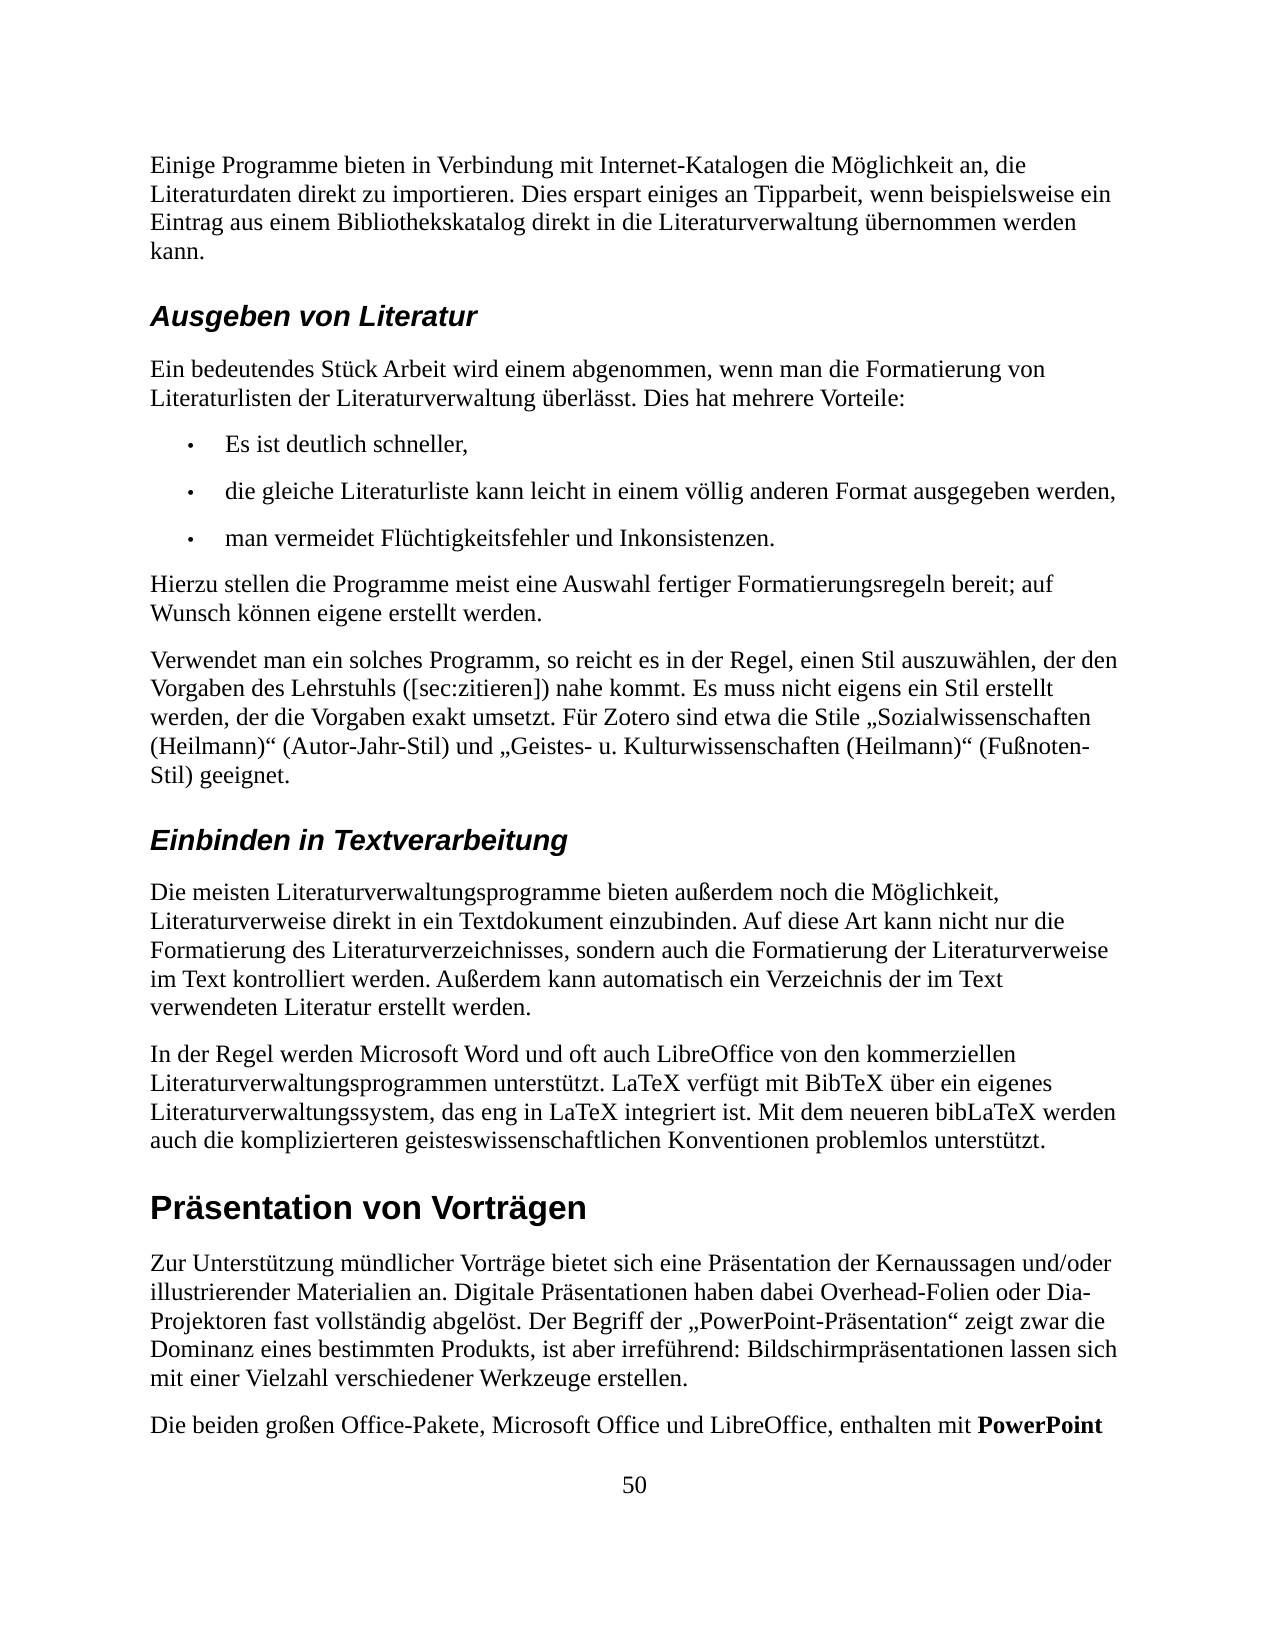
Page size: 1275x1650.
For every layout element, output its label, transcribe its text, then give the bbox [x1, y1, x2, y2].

text In der Regel werden Microsoft Word und oft auch LibreOffice von den kommerziellen Literaturverwaltungsprogrammen unterstützt. LaTeX verfügt mit BibTeX über ein eigenes Literaturverwaltungssystem, das eng in LaTeX integriert ist. Mit dem neueren bibLaTeX werden auch die komplizierteren geisteswissenschaftlichen Konventionen problemlos unterstützt. [150, 1039, 1125, 1154]
text Einige Programme bieten in Verbindung mit Internet-Katalogen die Möglichkeit an, die Literaturdaten direkt zu importieren. Dies erspart einiges an Tipparbeit, wenn beispielsweise ein Eintrag aus einem Bibliothekskatalog direkt in die Literaturverwaltung übernommen werden kann. [150, 150, 1125, 265]
list Es ist deutlich schneller, [187, 429, 1125, 458]
text Die beiden großen Office-Pakete, Microsoft Office und LibreOffice, enthalten mit PowerPoint [150, 1410, 1125, 1439]
text Ein bedeutendes Stück Arbeit wird einem abgenommen, wenn man die Formatierung von Literaturlisten der Literaturverwaltung überlässt. Dies hat mehrere Vorteile: [150, 354, 1125, 411]
text Zur Unterstützung mündlicher Vorträge bietet sich eine Präsentation der Kernaussagen und/​oder illustrierender Materialien an. Digitale Präsentationen haben dabei Overhead-Folien oder Dia-Projektoren fast vollständig abgelöst. Der Begriff der „PowerPoint-Präsentation“ zeigt zwar die Dominanz eines bestimmten Produkts, ist aber irreführend: Bildschirmpräsentationen lassen sich mit einer Vielzahl verschiedener Werkzeuge erstellen. [150, 1248, 1125, 1392]
subtitle Präsentation von Vorträgen [150, 1188, 1125, 1227]
list man vermeidet Flüchtigkeitsfehler und Inkonsistenzen. [187, 523, 1125, 551]
text Die meisten Literaturverwaltungsprogramme bieten außerdem noch die Möglichkeit, Literaturverweise direkt in ein Textdokument einzubinden. Auf diese Art kann nicht nur die Formatierung des Literaturverzeichnisses, sondern auch die Formatierung der Literaturverweise im Text kontrolliert werden. Außerdem kann automatisch ein Verzeichnis der im Text verwendeten Literatur erstellt werden. [150, 877, 1125, 1021]
subtitle Einbinden in Textverarbeitung [150, 822, 1125, 856]
subtitle Ausgeben von Literatur [150, 299, 1125, 332]
text Verwendet man ein solches Programm, so reicht es in der Regel, einen Stil auszuwählen, der den Vorgaben des Lehrstuhls ([sec:zitieren]) nahe kommt. Es muss nicht eigens ein Stil erstellt werden, der die Vorgaben exakt umsetzt. Für Zotero sind etwa die Stile „Sozialwissenschaften (Heilmann)“ (Autor-Jahr-Stil) und „Geistes- u. Kulturwissenschaften (Heilmann)“ (Fußnoten-Stil) geeignet. [150, 645, 1125, 788]
list die gleiche Literaturliste kann leicht in einem völlig anderen Format ausgegeben werden, [187, 476, 1125, 505]
text Hierzu stellen die Programme meist eine Auswahl fertiger Formatierungsregeln bereit; auf Wunsch können eigene erstellt werden. [150, 569, 1125, 627]
